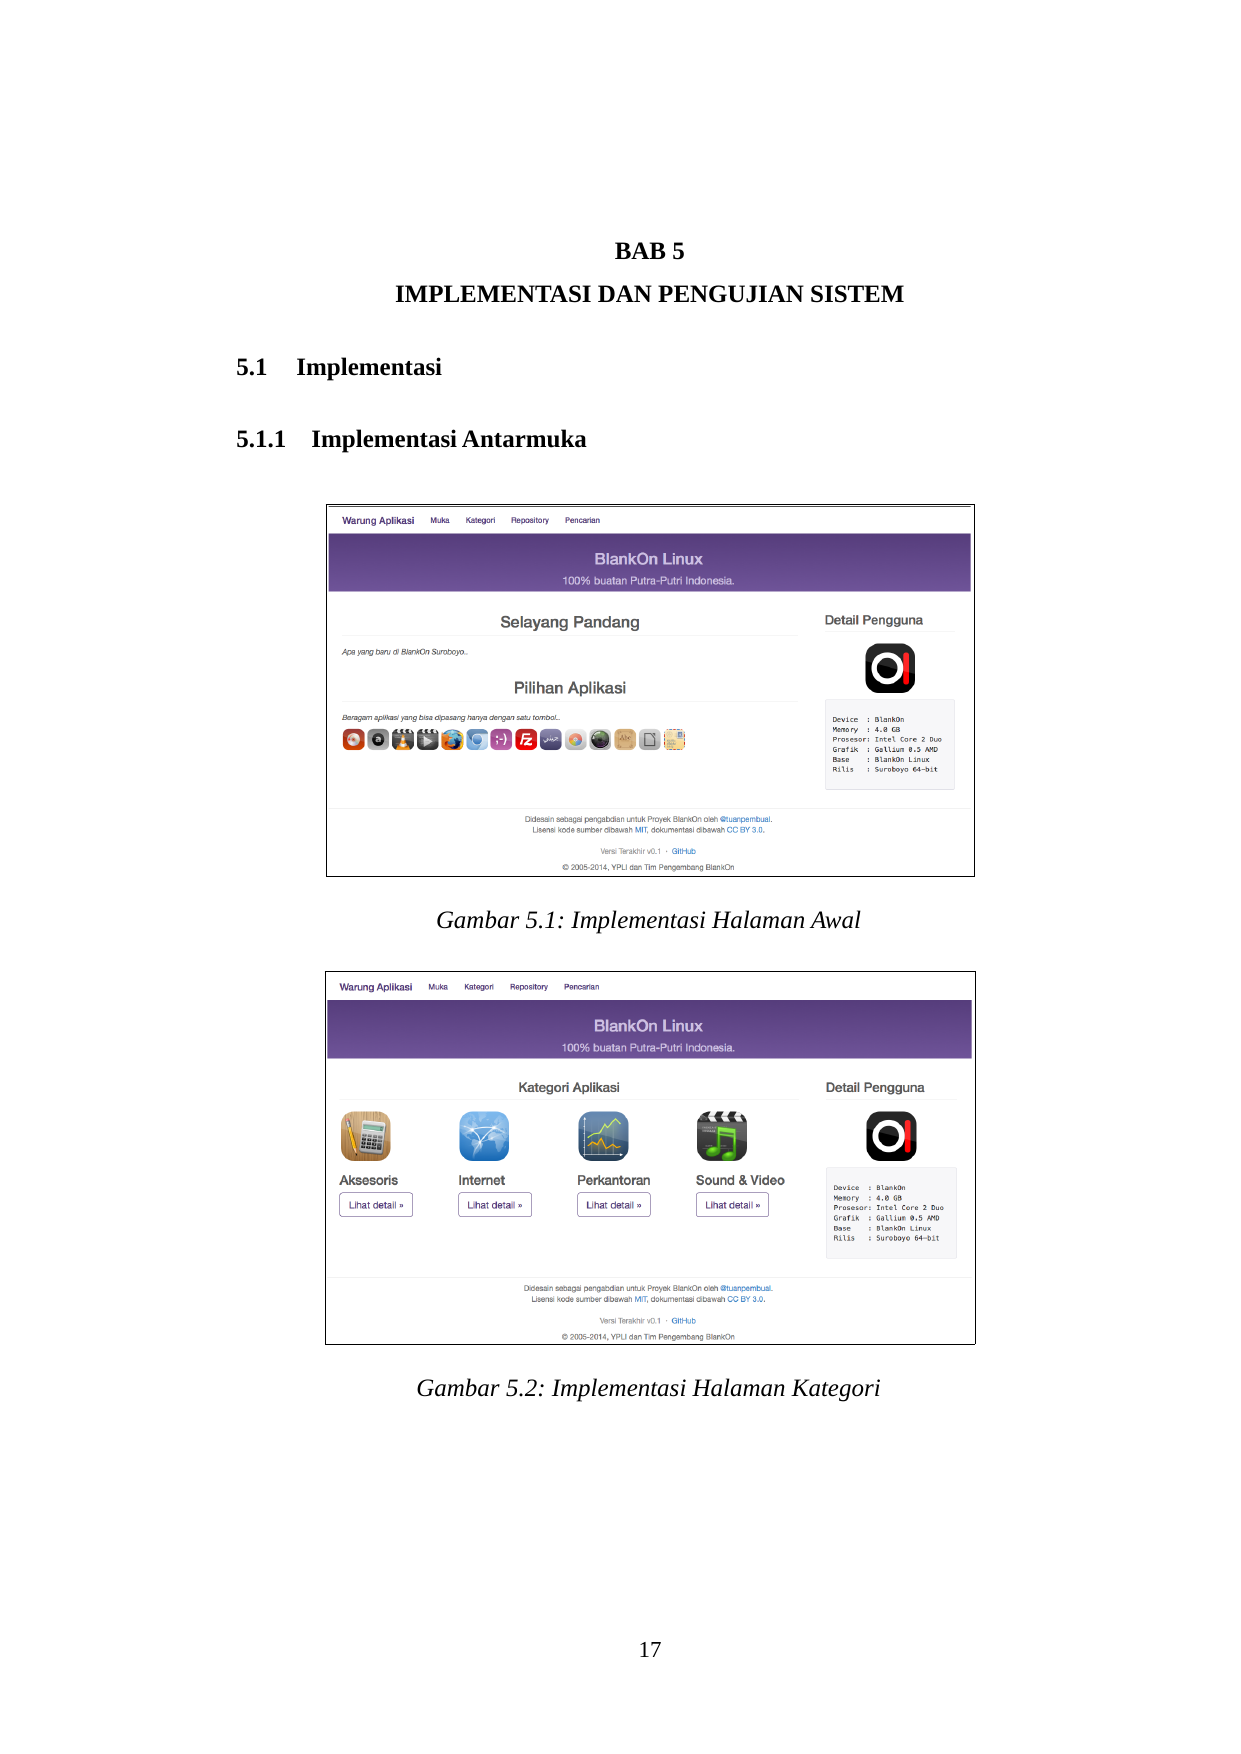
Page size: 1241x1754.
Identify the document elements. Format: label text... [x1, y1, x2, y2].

text [327, 505, 974, 876]
subtitle Implementasi Antarmuka [236, 424, 1063, 453]
text Gambar 5.1: Implementasi Halaman Awal [326, 877, 974, 934]
text Gambar 5.2: Implementasi Halaman Kategori [324, 972, 975, 1402]
picture [328, 506, 971, 874]
subtitle Implementasi dan Pengujian Sistem [236, 236, 1063, 308]
picture [327, 973, 972, 1342]
subtitle Implementasi [236, 352, 1063, 381]
